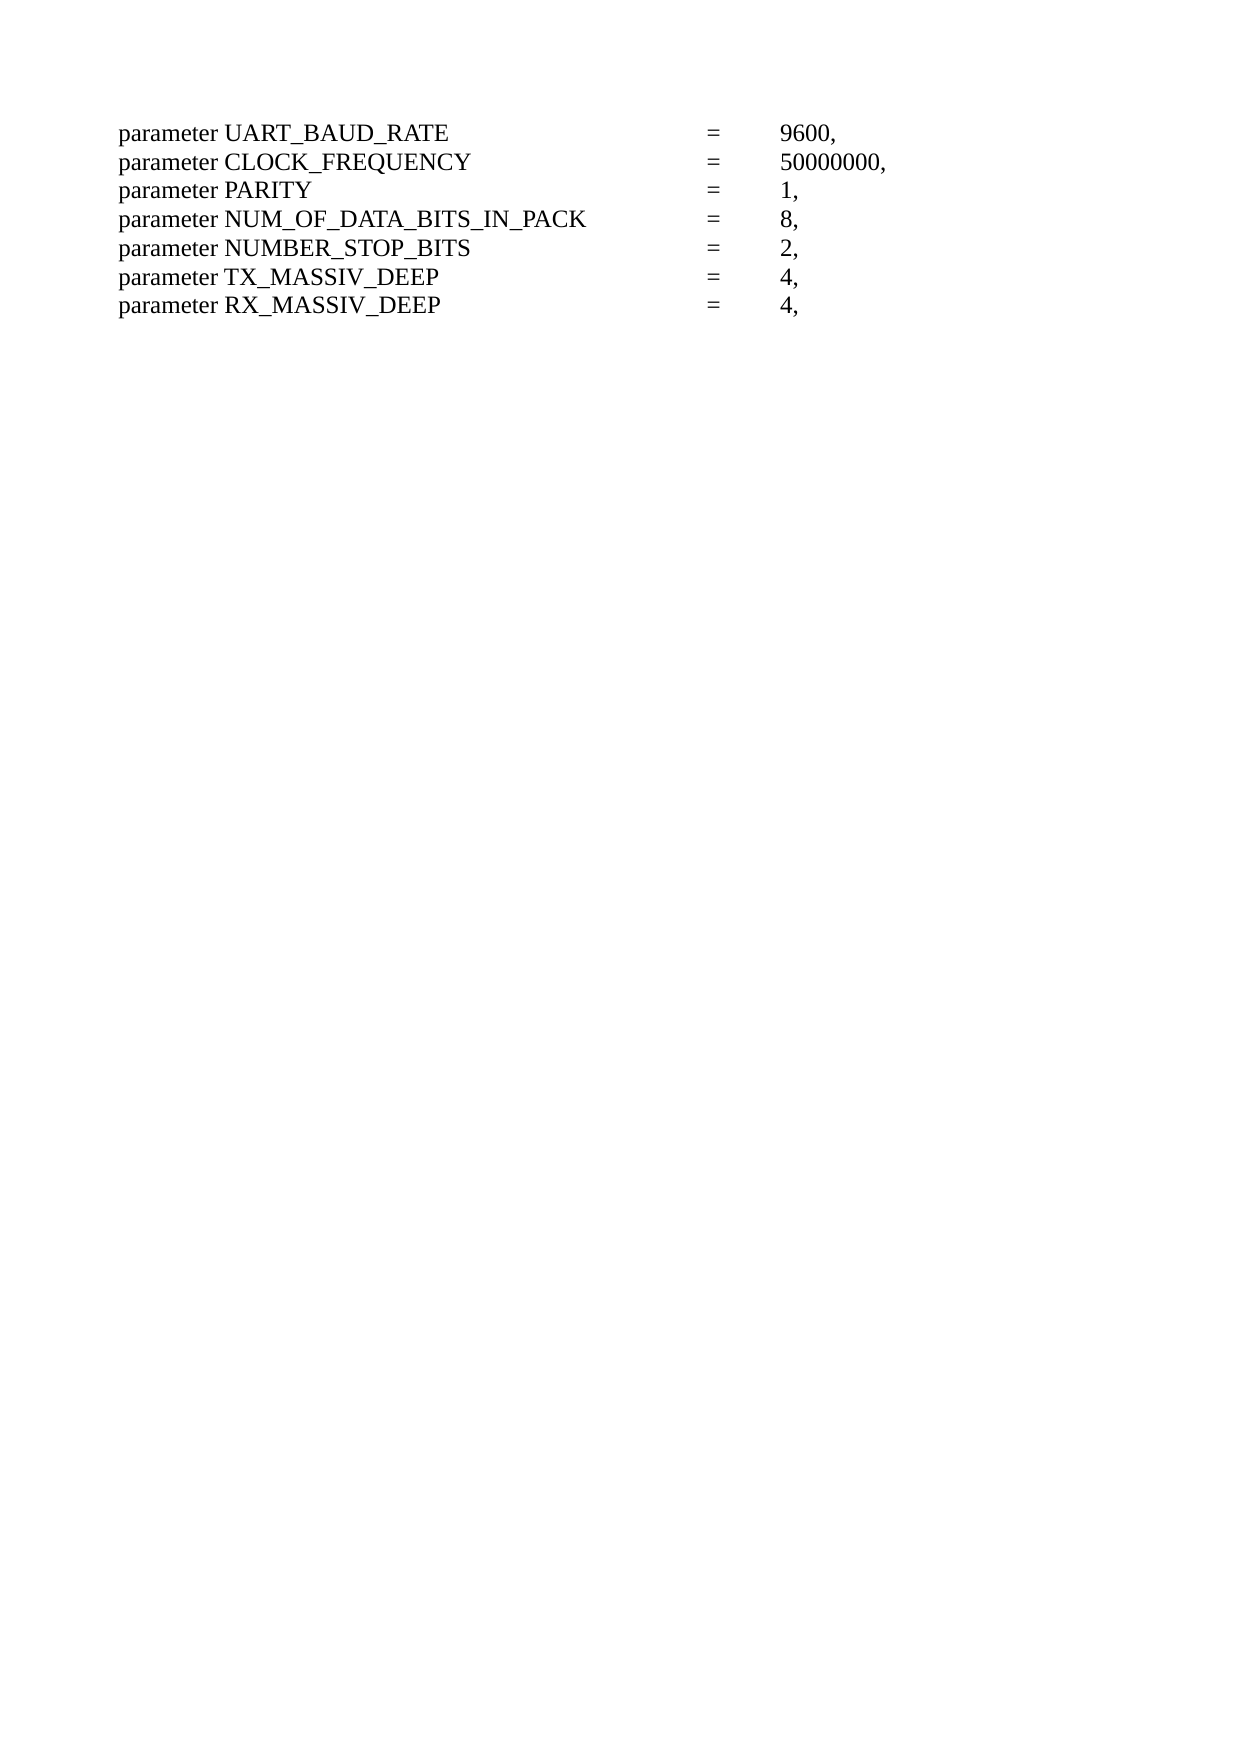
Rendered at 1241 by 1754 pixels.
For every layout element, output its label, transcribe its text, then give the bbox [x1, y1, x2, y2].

text parameter TX_MASSIV_DEEP = 4, [118, 262, 1122, 291]
text parameter UART_BAUD_RATE = 9600, [118, 118, 1122, 147]
text parameter NUMBER_STOP_BITS = 2, [118, 233, 1122, 262]
text parameter PARITY = 1, [118, 176, 1122, 204]
text parameter CLOCK_FREQUENCY = 50000000, [118, 147, 1122, 176]
text parameter RX_MASSIV_DEEP = 4, [118, 291, 1122, 319]
text parameter NUM_OF_DATA_BITS_IN_PACK = 8, [118, 204, 1122, 233]
